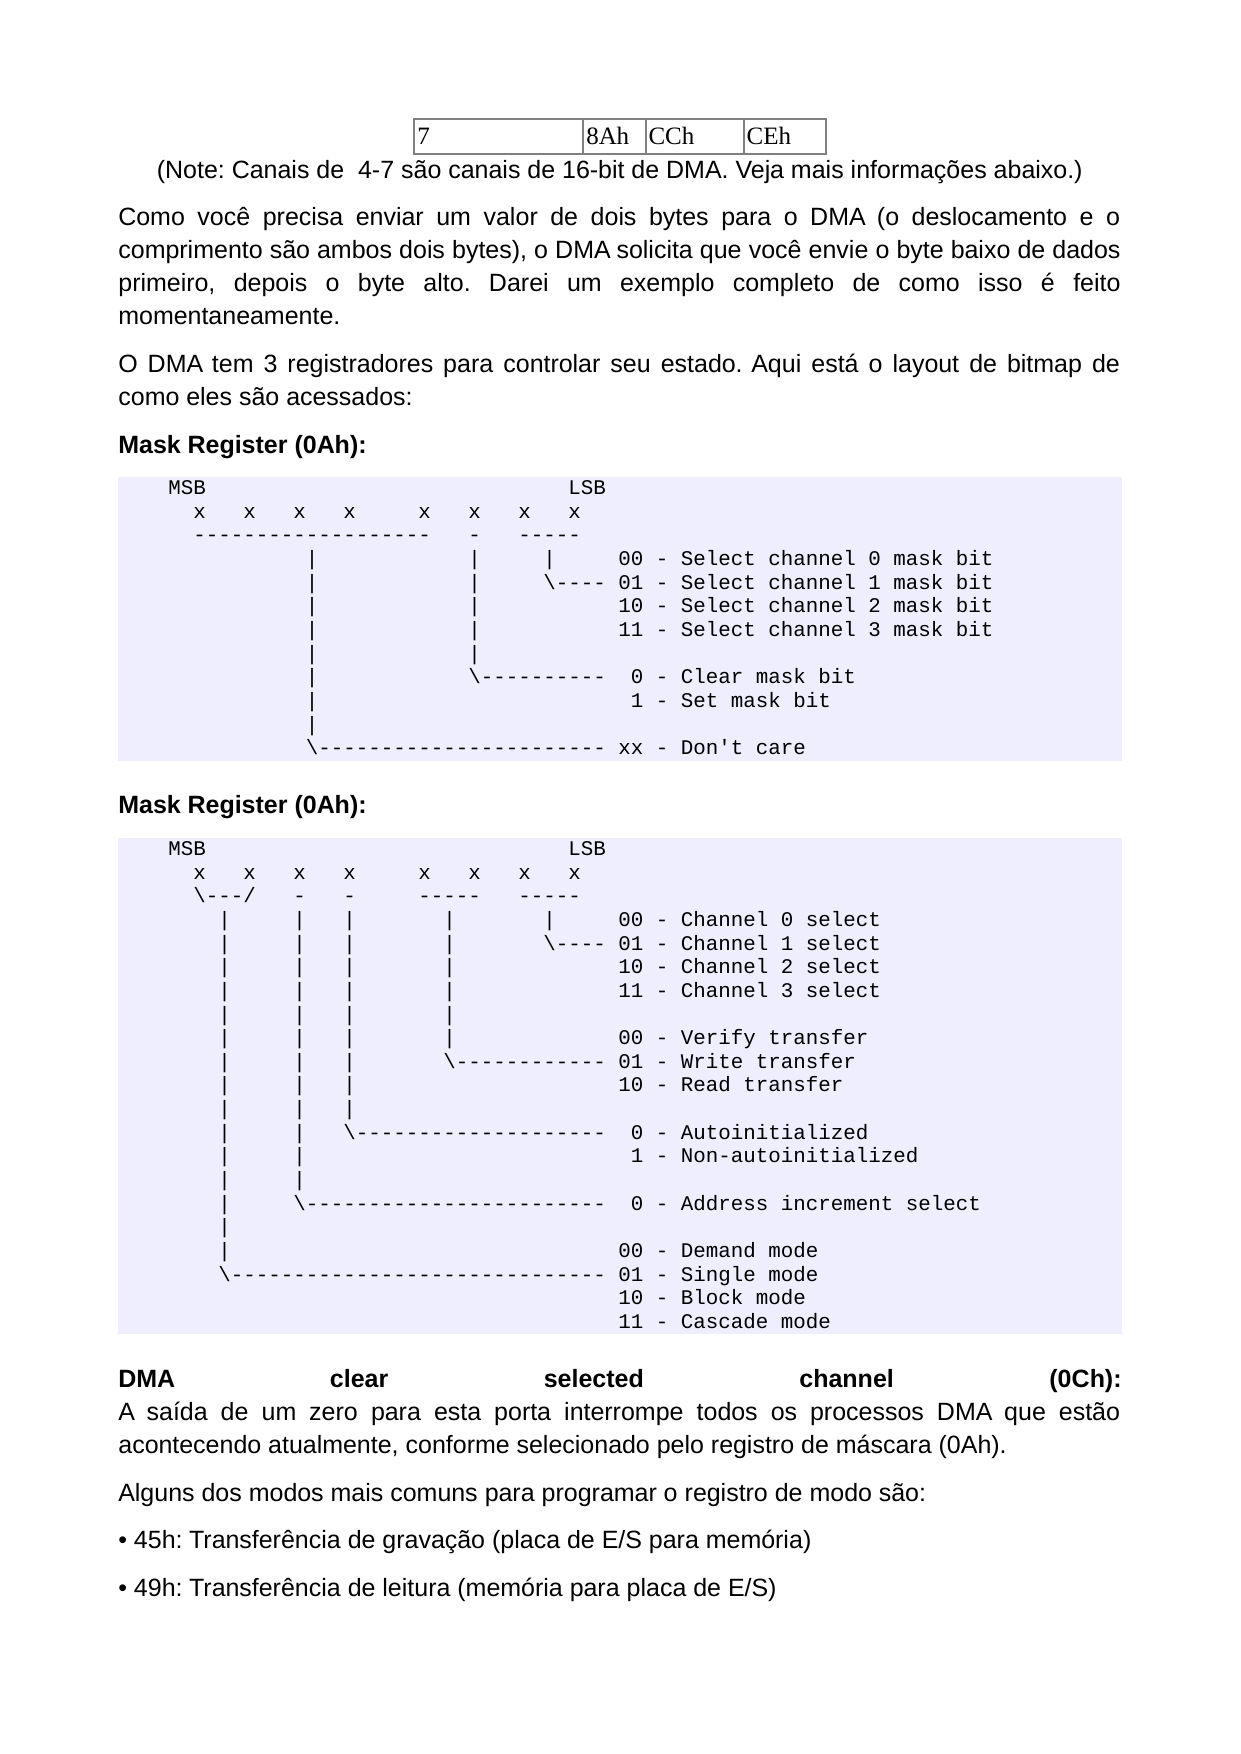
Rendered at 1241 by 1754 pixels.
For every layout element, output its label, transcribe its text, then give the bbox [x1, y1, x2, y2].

table_cell 7 [415, 120, 582, 153]
text | | [118, 643, 1122, 666]
text (Note: Canais de 4-7 são canais de 16-bit de DMA. Veja mais informações abaixo.) [118, 155, 1122, 183]
text | [118, 1216, 1122, 1240]
text x x x x x x x x [118, 501, 1122, 524]
text • 49h: Transferência de leitura (memória para placa de E/S) [118, 1573, 1122, 1602]
text | \------------------------ 0 - Address increment select [118, 1193, 1122, 1216]
text DMA clear selected channel (0Ch): A saída de um zero para esta porta interrompe todos os processos DMA que estão acontecendo atualmente, conforme selecionado pelo registro de máscara (0Ah). [118, 1364, 1122, 1459]
text | | | | 00 - Verify transfer [118, 1027, 1122, 1051]
text 11 - Cascade mode [118, 1311, 1122, 1334]
text \------------------------------ 01 - Single mode [118, 1264, 1122, 1287]
text Mask Register (0Ah): [118, 429, 1122, 458]
text ------------------- - ----- [118, 524, 1122, 548]
text \---/ - - ----- ----- [118, 885, 1122, 909]
text | | | 10 - Read transfer [118, 1074, 1122, 1098]
text MSB LSB [118, 477, 1122, 501]
text | [118, 714, 1122, 737]
text | | | | \---- 01 - Channel 1 select [118, 933, 1122, 956]
text Como você precisa enviar um valor de dois bytes para o DMA (o deslocamento e o comprimento são ambos dois bytes), o DMA solicita que você envie o byte baixo de dados primeiro, depois o byte alto. Darei um exemplo completo de como isso é feito momentaneamente. [118, 202, 1122, 330]
text | \---------- 0 - Clear mask bit [118, 666, 1122, 690]
text | 1 - Set mask bit [118, 690, 1122, 714]
text | | \-------------------- 0 - Autoinitialized [118, 1122, 1122, 1145]
text | | [118, 1169, 1122, 1193]
text | | | | 11 - Channel 3 select [118, 980, 1122, 1003]
text | | \---- 01 - Select channel 1 mask bit [118, 572, 1122, 595]
text | | 11 - Select channel 3 mask bit [118, 619, 1122, 643]
text | | | \------------ 01 - Write transfer [118, 1051, 1122, 1074]
text | | | | 10 - Channel 2 select [118, 956, 1122, 980]
text Alguns dos modos mais comuns para programar o registro de modo são: [118, 1478, 1122, 1506]
table_cell CCh [647, 120, 743, 153]
text | | | 00 - Select channel 0 mask bit [118, 548, 1122, 572]
text MSB LSB [118, 838, 1122, 862]
table_cell CEh [745, 120, 825, 153]
text • 45h: Transferência de gravação (placa de E/S para memória) [118, 1525, 1122, 1554]
text x x x x x x x x [118, 862, 1122, 885]
table_cell 8Ah [584, 120, 645, 153]
text | | | [118, 1098, 1122, 1122]
text | | | | | 00 - Channel 0 select [118, 909, 1122, 933]
text | | 10 - Select channel 2 mask bit [118, 595, 1122, 619]
text | | | | [118, 1003, 1122, 1027]
text | 00 - Demand mode [118, 1240, 1122, 1264]
text | | 1 - Non-autoinitialized [118, 1145, 1122, 1169]
text O DMA tem 3 registradores para controlar seu estado. Aqui está o layout de bitmap de como eles são acessados: [118, 349, 1122, 411]
text 10 - Block mode [118, 1287, 1122, 1311]
text \----------------------- xx - Don't care [118, 737, 1122, 761]
text Mask Register (0Ah): [118, 790, 1122, 819]
